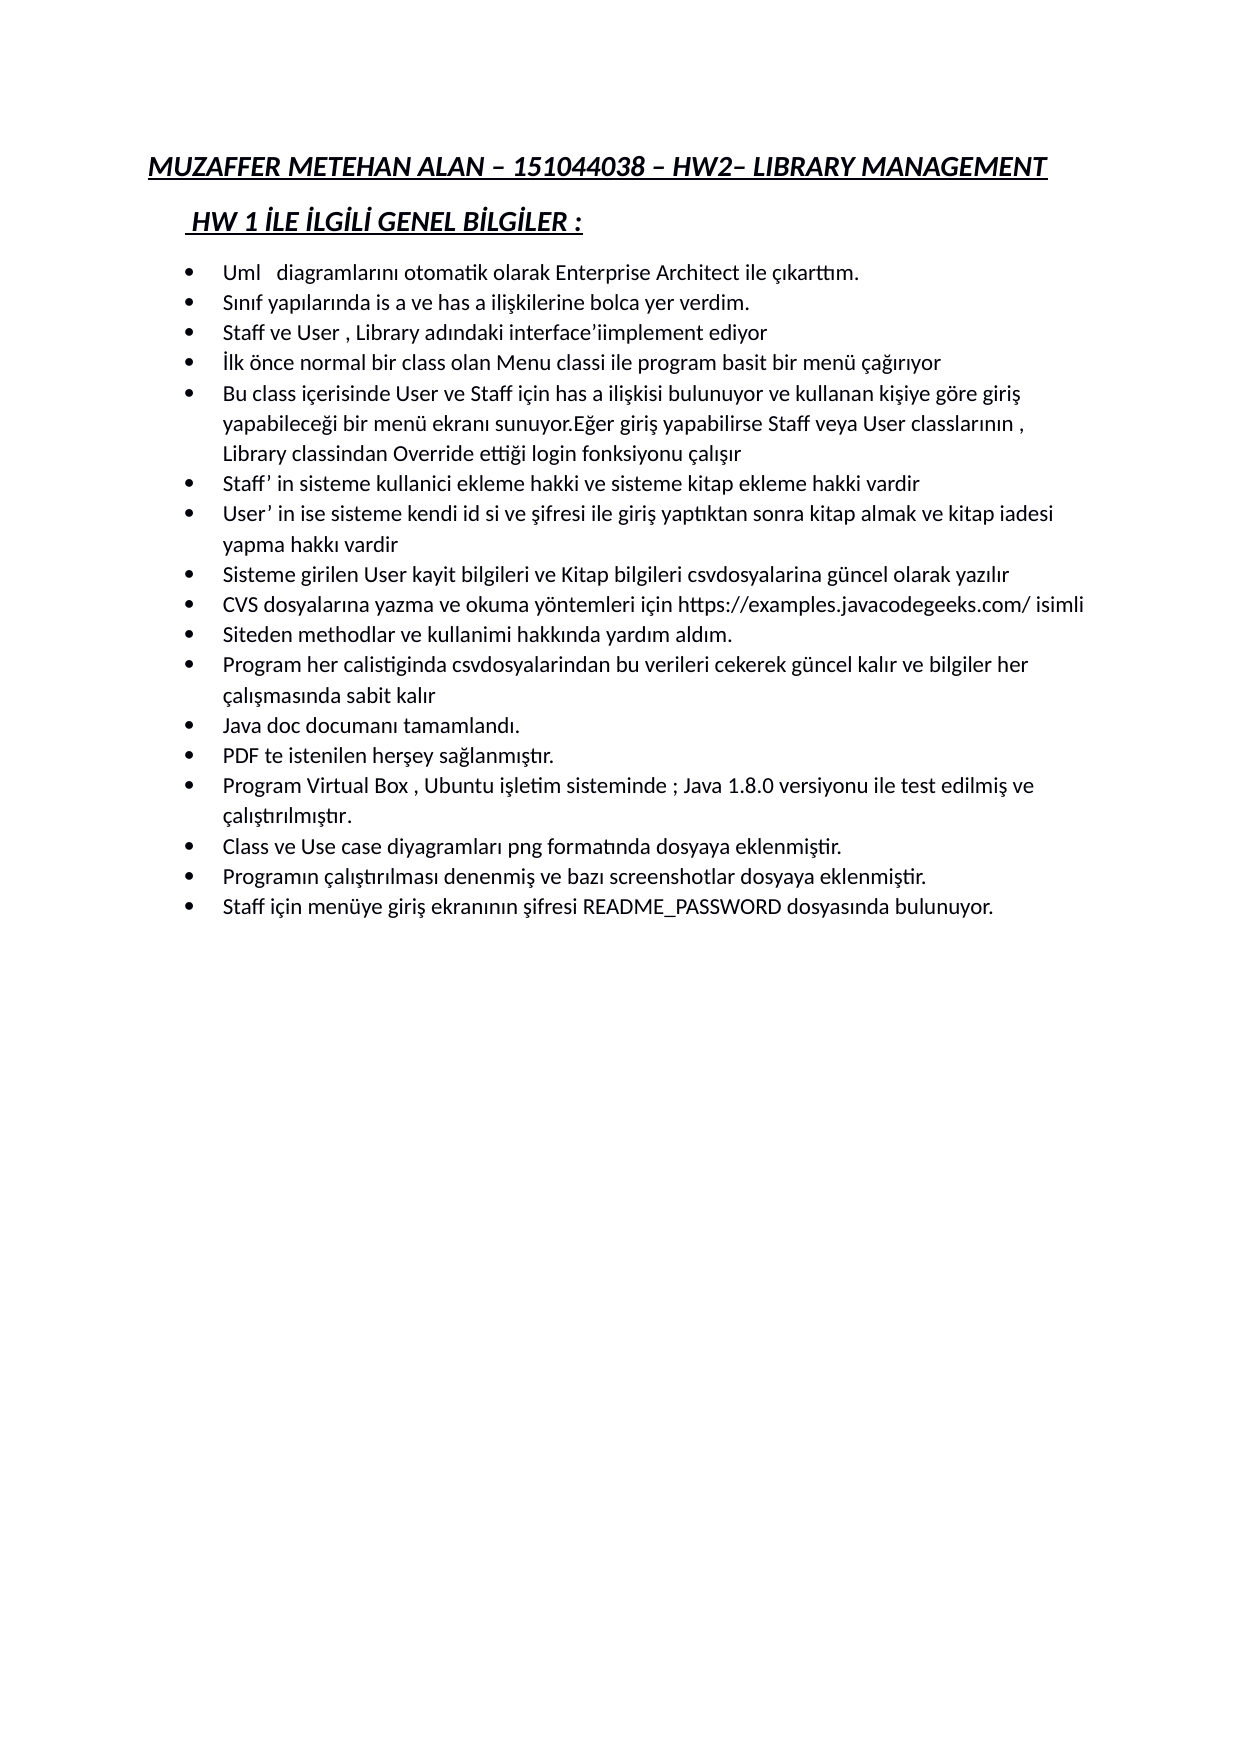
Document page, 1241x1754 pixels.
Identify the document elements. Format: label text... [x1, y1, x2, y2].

list Program Virtual Box , Ubuntu işletim sisteminde ; Java 1.8.0 versiyonu ile test edilmiş ve çalıştırılmıştır. [185, 771, 1093, 829]
list Uml diagramlarını otomatik olarak Enterprise Architect ile çıkarttım. [185, 258, 1093, 286]
list Program her calistiginda csvdosyalarindan bu verileri cekerek güncel kalır ve bilgiler her çalışmasında sabit kalır [185, 651, 1093, 709]
list Java doc documanı tamamlandı. [185, 711, 1093, 739]
list Class ve Use case diyagramları png formatında dosyaya eklenmiştir. [185, 832, 1093, 860]
list Programın çalıştırılması denenmiş ve bazı screenshotlar dosyaya eklenmiştir. [185, 862, 1093, 890]
list Sisteme girilen User kayit bilgileri ve Kitap bilgileri csvdosyalarina güncel olarak yazılır [185, 560, 1093, 588]
list Sınıf yapılarında is a ve has a ilişkilerine bolca yer verdim. [185, 288, 1093, 316]
list Staff için menüye giriş ekranının şifresi README_PASSWORD dosyasında bulunuyor. [185, 892, 1093, 920]
list Bu class içerisinde User ve Staff için has a ilişkisi bulunuyor ve kullanan kişiye göre giriş yapabileceği bir menü ekranı sunuyor.Eğer giriş yapabilirse Staff veya User classlarının , Library classindan Override ettiği login fonksiyonu çalışır [185, 379, 1093, 467]
list User’ in ise sisteme kendi id si ve şifresi ile giriş yaptıktan sonra kitap almak ve kitap iadesi yapma hakkı vardir [185, 499, 1093, 558]
list Staff’ in sisteme kullanici ekleme hakki ve sisteme kitap ekleme hakki vardir [185, 469, 1093, 497]
list Siteden methodlar ve kullanimi hakkında yardım aldım. [185, 620, 1093, 648]
list Staff ve User , Library adındaki interface’iimplement ediyor [185, 318, 1093, 346]
list CVS dosyalarına yazma ve okuma yöntemleri için https://examples.javacodegeeks.com/ isimli [185, 590, 1093, 618]
list PDF te istenilen herşey sağlanmıştır. [185, 741, 1093, 769]
text HW 1 İLE İLGİLİ GENEL BİLGİLER : [185, 203, 1093, 238]
list İlk önce normal bir class olan Menu classi ile program basit bir menü çağırıyor [185, 348, 1093, 376]
text MUZAFFER METEHAN ALAN – 151044038 – HW2– LIBRARY MANAGEMENT [148, 148, 1093, 183]
